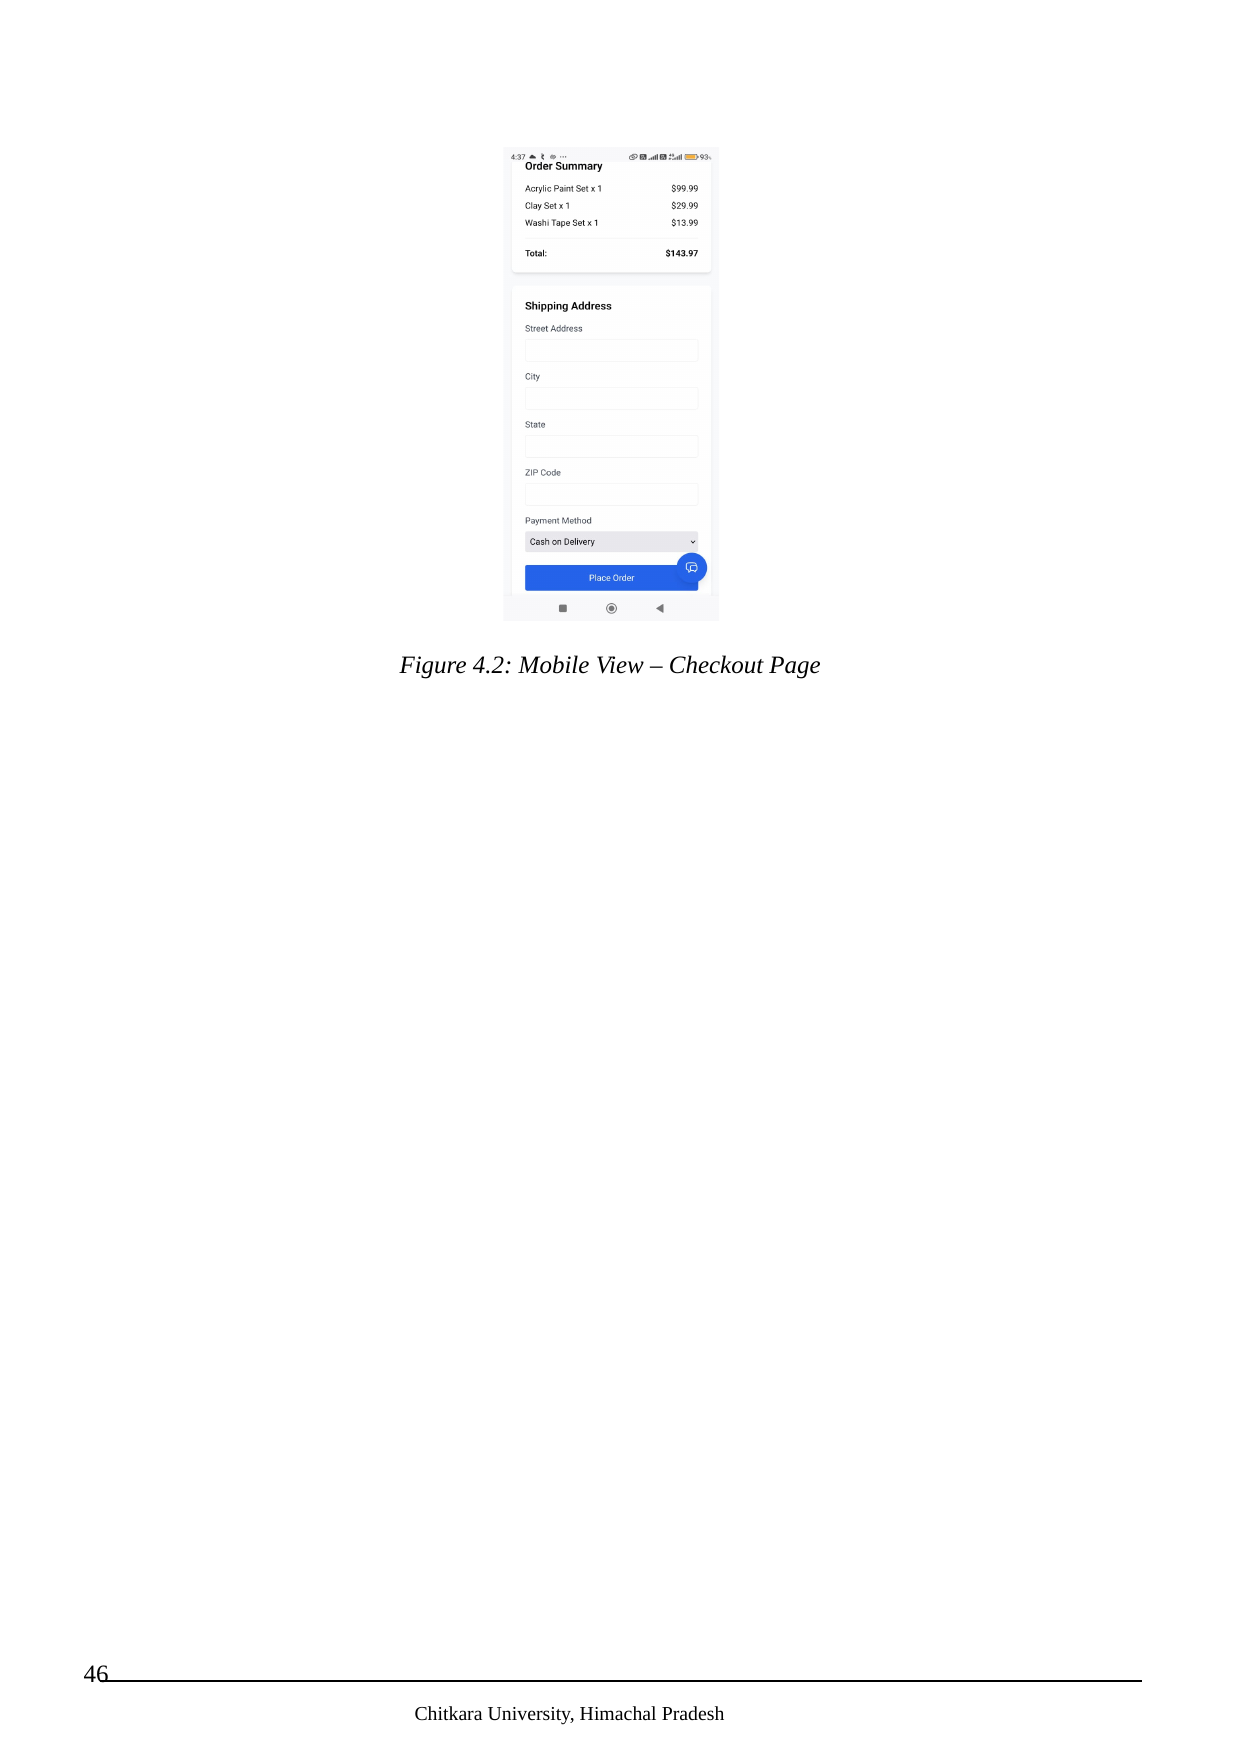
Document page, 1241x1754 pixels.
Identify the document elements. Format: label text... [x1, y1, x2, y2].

list Figure 4.2: Mobile View – Checkout Page [128, 650, 1065, 679]
picture [503, 147, 720, 621]
